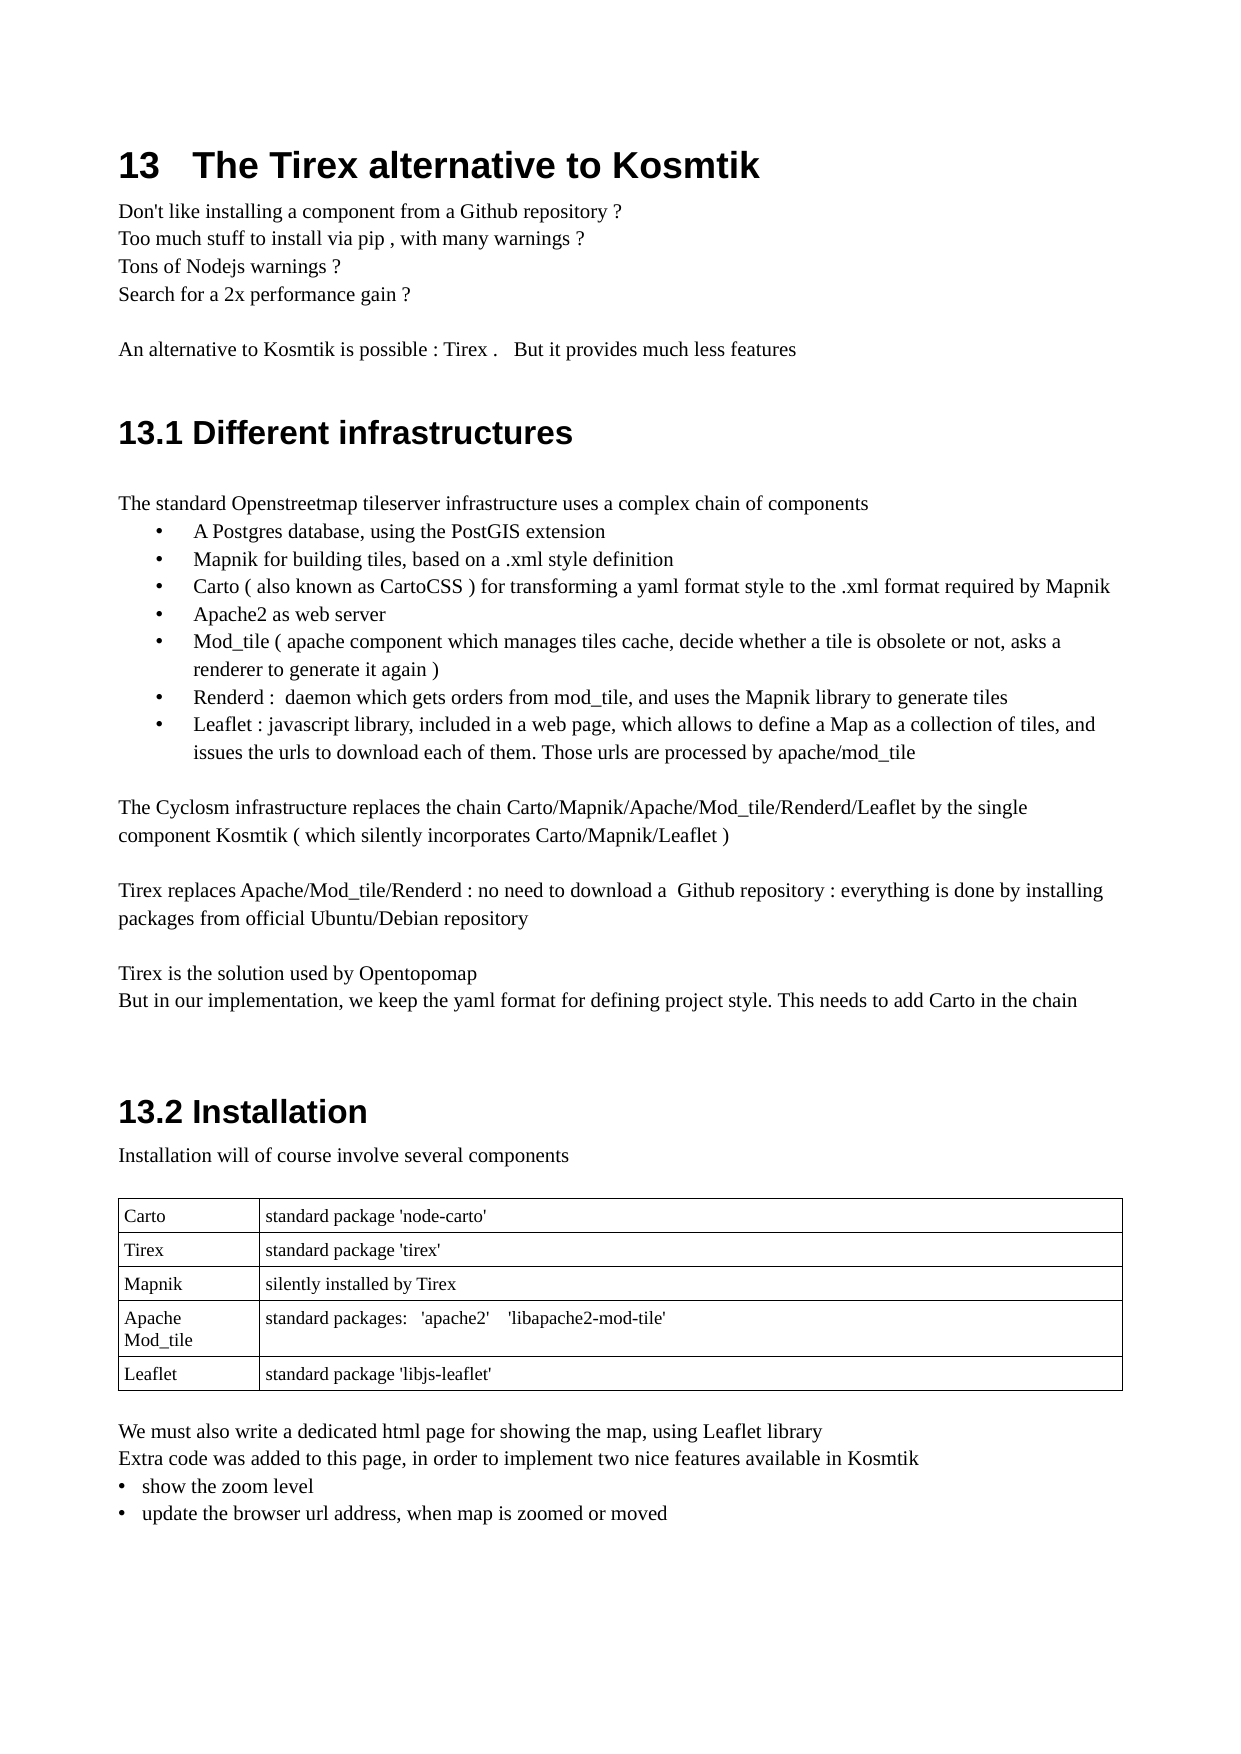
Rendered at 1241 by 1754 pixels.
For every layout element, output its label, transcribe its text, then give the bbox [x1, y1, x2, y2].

text Too much stuff to install via pip , with many warnings ? [118, 226, 1122, 250]
text Search for a 2x performance gain ? [118, 282, 1122, 306]
subtitle Installation [118, 1092, 1122, 1130]
list show the zoom level [118, 1474, 1122, 1498]
list Mod_tile ( apache component which manages tiles cache, decide whether a tile is obsolete or not, asks a renderer to generate it again ) [156, 629, 1122, 681]
text We must also write a dedicated html page for showing the map, using Leaflet library [118, 1418, 1122, 1443]
text Installation will of course involve several components [118, 1143, 1122, 1167]
table_cell standard package 'tirex' [260, 1233, 1122, 1266]
list update the browser url address, when map is zoomed or moved [118, 1501, 1122, 1525]
text An alternative to Kosmtik is possible : Tirex . But it provides much less features [118, 337, 1122, 361]
list A Postgres database, using the PostGIS extension [156, 519, 1122, 543]
list Renderd : daemon which gets orders from mod_tile, and uses the Mapnik library to generate tiles [156, 684, 1122, 709]
text Tons of Nodejs warnings ? [118, 254, 1122, 278]
subtitle The Tirex alternative to Kosmtik [118, 143, 1122, 186]
subtitle Different infrastructures [118, 413, 1122, 451]
text Don't like installing a component from a Github repository ? [118, 199, 1122, 223]
table_cell Leaflet [119, 1357, 259, 1390]
table_cell Mapnik [119, 1267, 259, 1300]
list Apache2 as web server [156, 602, 1122, 626]
table_cell standard packages: 'apache2' 'libapache2-mod-tile' [260, 1301, 1122, 1356]
list Mapnik for building tiles, based on a .xml style definition [156, 547, 1122, 571]
text The Cyclosm infrastructure replaces the chain Carto/Mapnik/Apache/Mod_tile/Renderd/Leaflet by the single component Kosmtik ( which silently incorporates Carto/Mapnik/Leaflet ) [118, 795, 1122, 847]
table_header standard package 'node-carto' [260, 1199, 1122, 1232]
list Leaflet : javascript library, included in a web page, which allows to define a Map as a collection of tiles, and issues the urls to download each of them. Those urls are processed by apache/mod_tile [156, 712, 1122, 764]
text The standard Openstreetmap tileserver infrastructure uses a complex chain of components [118, 491, 1122, 515]
list Carto ( also known as CartoCSS ) for transforming a yaml format style to the .xml format required by Mapnik [156, 574, 1122, 598]
table_cell silently installed by Tirex [260, 1267, 1122, 1300]
table_header Carto [119, 1199, 259, 1232]
table_cell Apache Mod_tile [119, 1301, 259, 1356]
text Tirex is the solution used by Opentopomap But in our implementation, we keep the yaml format for defining project style. This needs to add Carto in the chain [118, 961, 1122, 1040]
text Extra code was added to this page, in order to implement two nice features available in Kosmtik [118, 1446, 1122, 1470]
table_cell standard package 'libjs-leaflet' [260, 1357, 1122, 1390]
text Tirex replaces Apache/Mod_tile/Renderd : no need to download a Github repository : everything is done by installing packages from official Ubuntu/Debian repository [118, 878, 1122, 929]
table_cell Tirex [119, 1233, 259, 1266]
